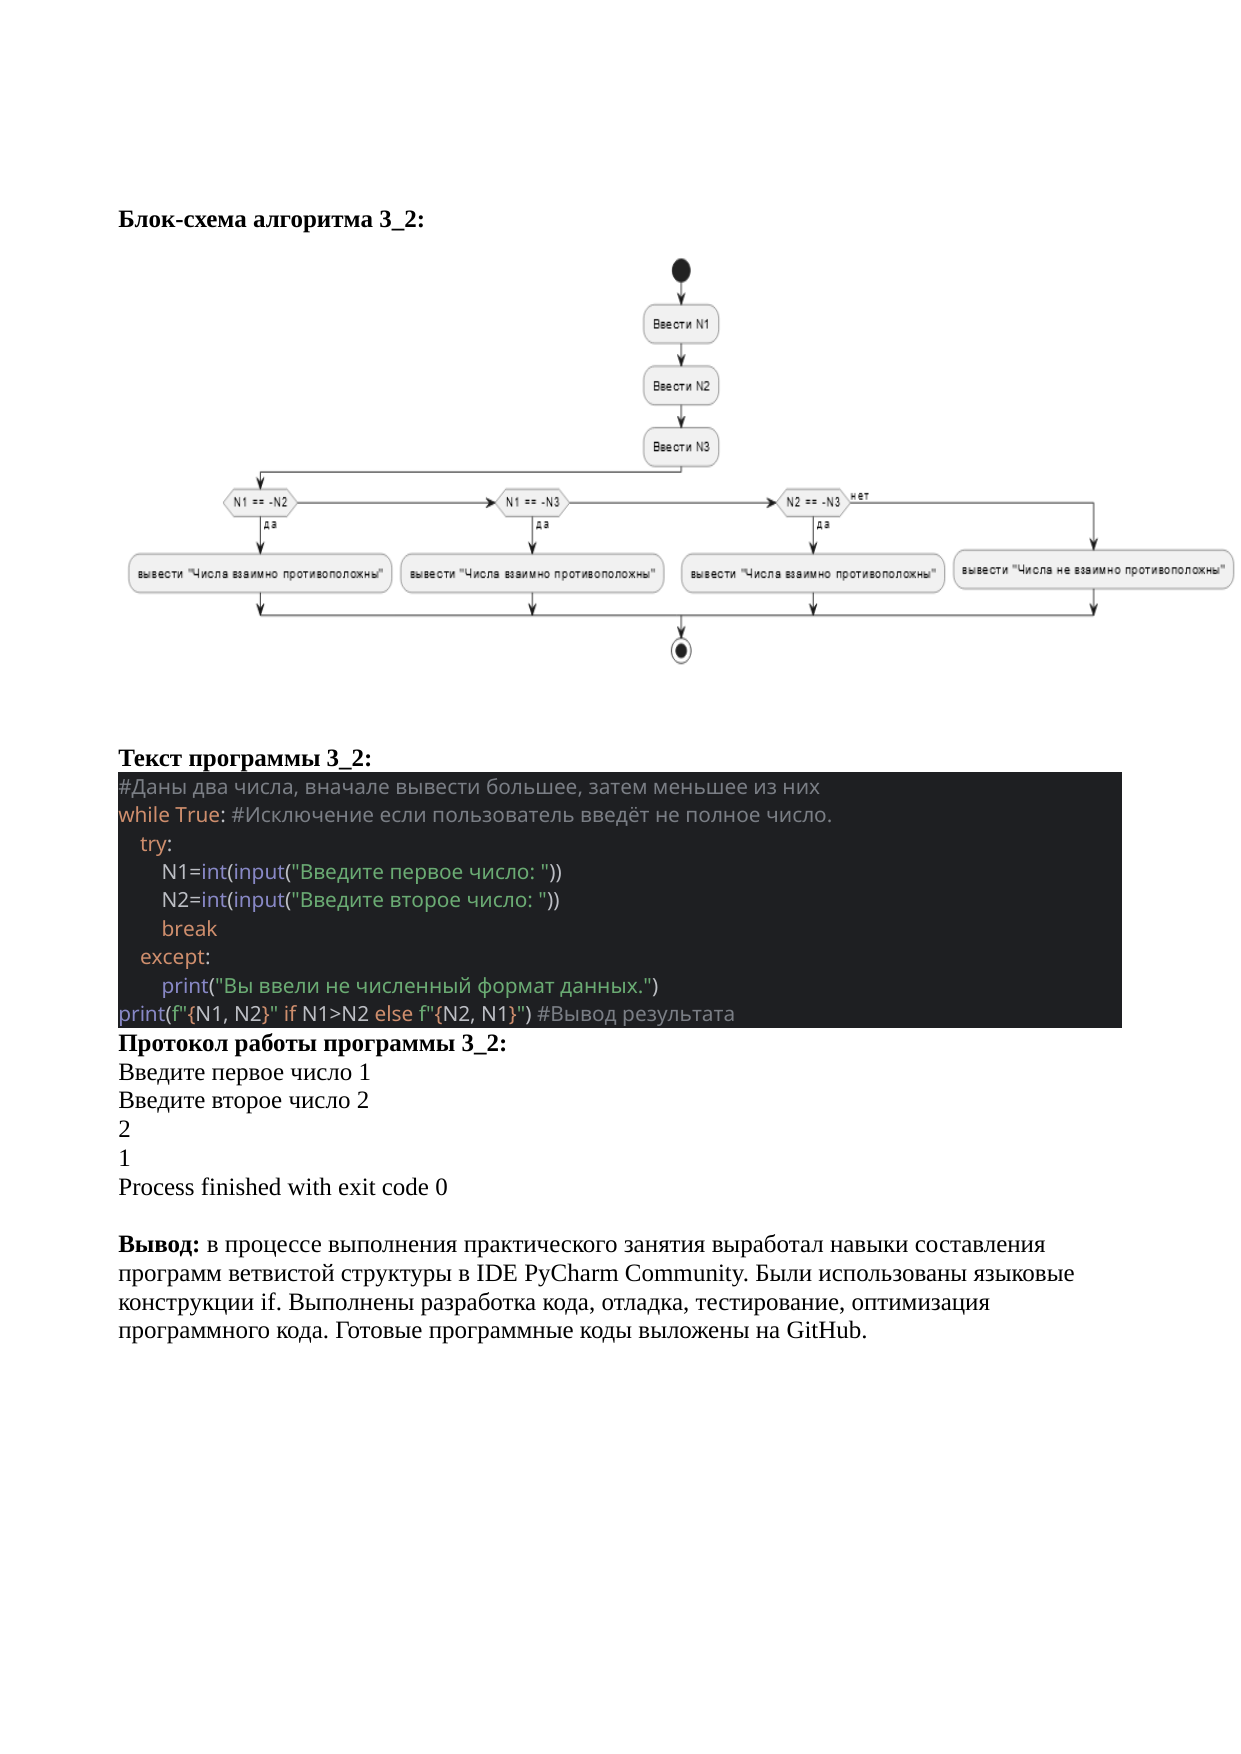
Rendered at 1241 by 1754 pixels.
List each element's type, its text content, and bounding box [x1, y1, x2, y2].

text Блок-схема алгоритма 3_2: [118, 204, 1122, 233]
text Введите первое число 1 [118, 1057, 1122, 1085]
text Вывод: в процессе выполнения практического занятия выработал навыки составления программ ветвистой структуры в IDE PyCharm Community. Были использованы языковые конструкции if. Выполнены разработка кода, отладка, тестирование, оптимизация программного кода. Готовые программные коды выложены на GitHub. [118, 1229, 1122, 1344]
text Текст программы 3_2: [118, 743, 1122, 772]
text Протокол работы программы 3_2: [118, 1028, 1122, 1057]
text while True: #Исключение если пользователь введёт не полное число. try: N1=int(input("Введите первое число: ")) N2=int(input("Введите второе число: ")) break except: print("Вы ввели не численный формат данных.") print(f"{N1, N2}" if N1>N2 else f"{N2, N1}") #Вывод результата [118, 800, 1122, 1028]
text #Даны два числа, вначале вывести большее, затем меньшее из них [118, 772, 1122, 800]
text 2 [118, 1114, 1122, 1143]
text Process finished with exit code 0 [118, 1172, 1122, 1200]
text 1 [118, 1143, 1122, 1172]
text Введите второе число 2 [118, 1085, 1122, 1114]
